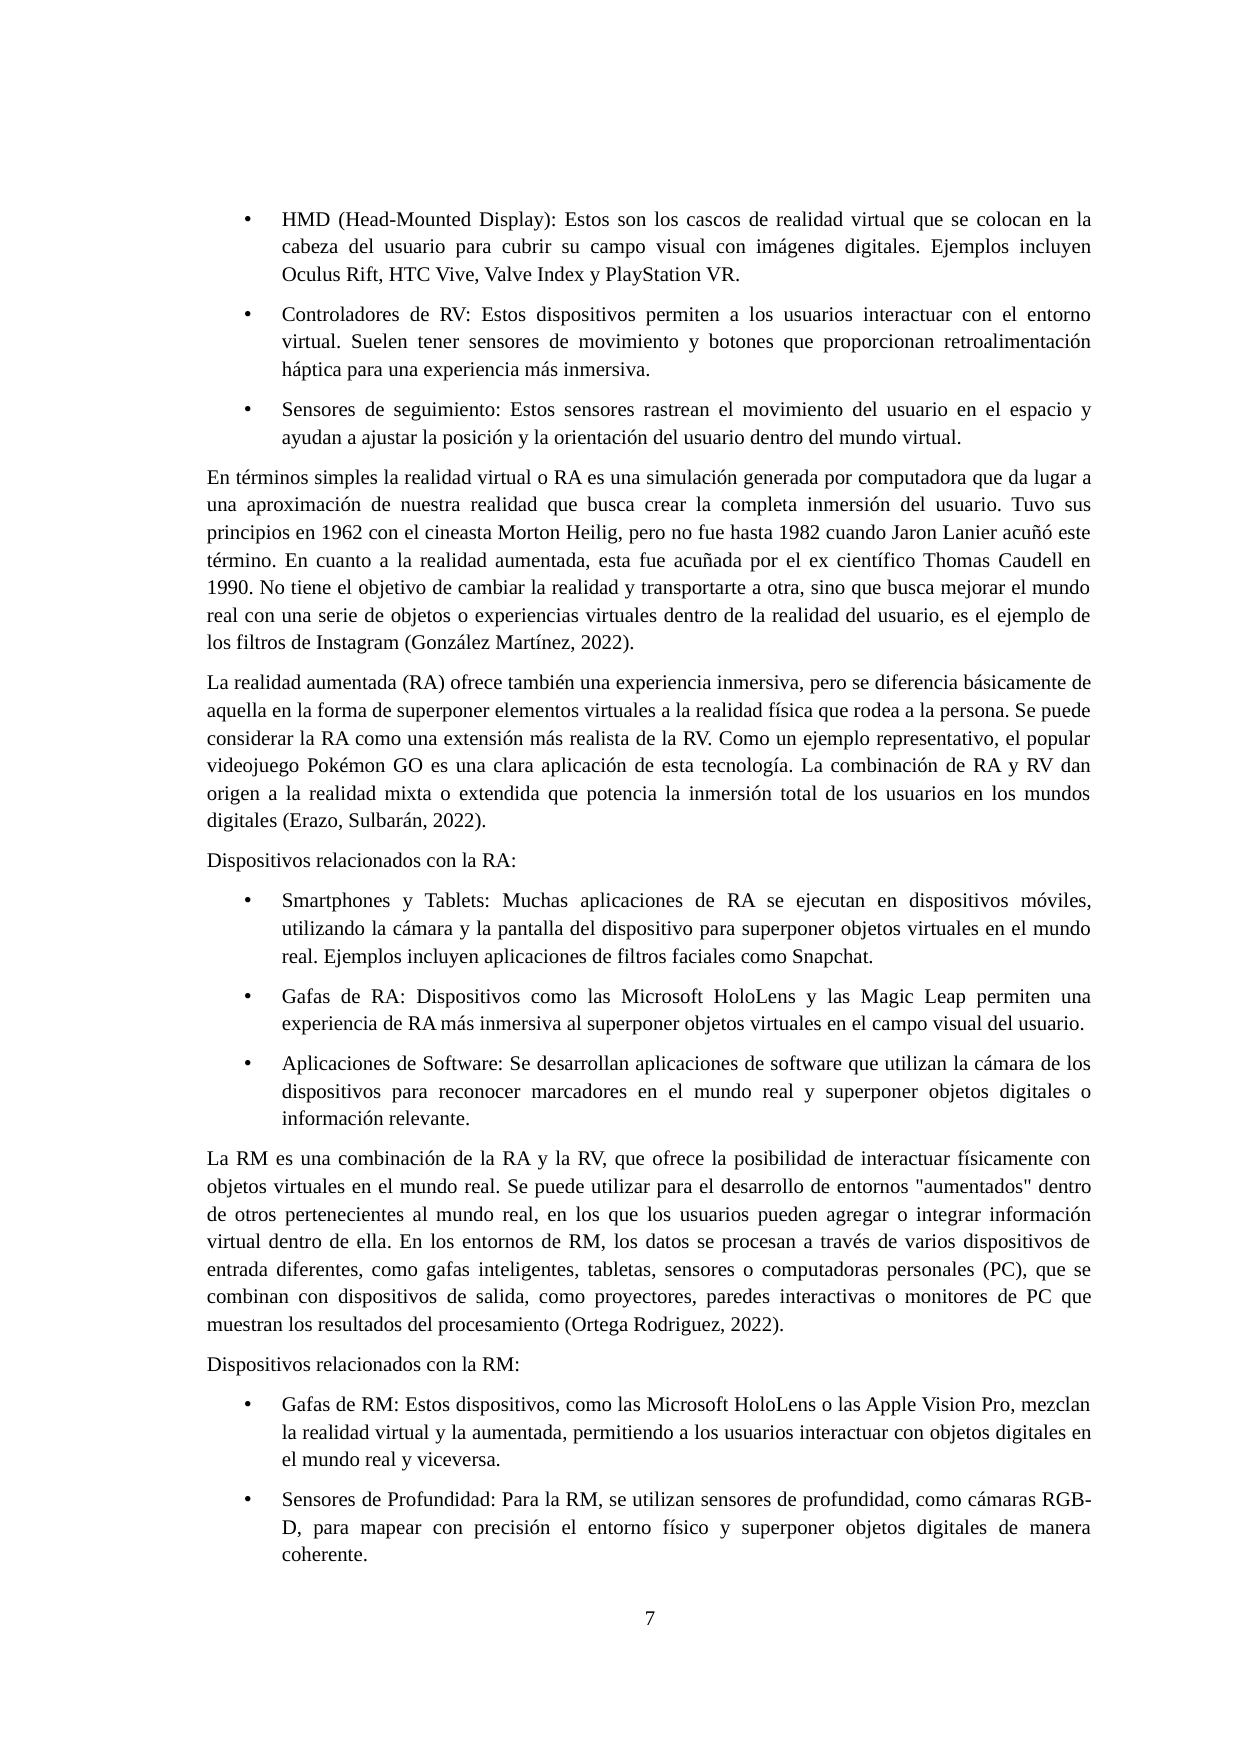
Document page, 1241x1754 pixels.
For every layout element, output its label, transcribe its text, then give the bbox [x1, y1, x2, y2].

list HMD (Head-Mounted Display): Estos son los cascos de realidad virtual que se colocan en la cabeza del usuario para cubrir su campo visual con imágenes digitales. Ejemplos incluyen Oculus Rift, HTC Vive, Valve Index y PlayStation VR. [244, 207, 1093, 286]
text En términos simples la realidad virtual o RA es una simulación generada por computadora que da lugar a una aproximación de nuestra realidad que busca crear la completa inmersión del usuario. Tuvo sus principios en 1962 con el cineasta Morton Heilig, pero no fue hasta 1982 cuando Jaron Lanier acuñó este término. En cuanto a la realidad aumentada, esta fue acuñada por el ex científico Thomas Caudell en 1990. No tiene el objetivo de cambiar la realidad y transportarte a otra, sino que busca mejorar el mundo real con una serie de objetos o experiencias virtuales dentro de la realidad del usuario, es el ejemplo de los filtros de Instagram (González Martínez, 2022). [207, 465, 1093, 654]
list Controladores de RV: Estos dispositivos permiten a los usuarios interactuar con el entorno virtual. Suelen tener sensores de movimiento y botones que proporcionan retroalimentación háptica para una experiencia más inmersiva. [244, 302, 1093, 381]
list Sensores de Profundidad: Para la RM, se utilizan sensores de profundidad, como cámaras RGB-D, para mapear con precisión el entorno físico y superponer objetos digitales de manera coherente. [244, 1487, 1093, 1566]
list Sensores de seguimiento: Estos sensores rastrean el movimiento del usuario en el espacio y ayudan a ajustar la posición y la orientación del usuario dentro del mundo virtual. [244, 397, 1093, 449]
list Aplicaciones de Software: Se desarrollan aplicaciones de software que utilizan la cámara de los dispositivos para reconocer marcadores en el mundo real y superponer objetos digitales o información relevante. [244, 1051, 1093, 1130]
list Smartphones y Tablets: Muchas aplicaciones de RA se ejecutan en dispositivos móviles, utilizando la cámara y la pantalla del dispositivo para superponer objetos virtuales en el mundo real. Ejemplos incluyen aplicaciones de filtros faciales como Snapchat. [244, 888, 1093, 968]
text Dispositivos relacionados con la RM: [207, 1352, 1093, 1376]
text Dispositivos relacionados con la RA: [207, 848, 1093, 872]
text La RM es una combinación de la RA y la RV, que ofrece la posibilidad de interactuar físicamente con objetos virtuales en el mundo real. Se puede utilizar para el desarrollo de entornos "aumentados" dentro de otros pertenecientes al mundo real, en los que los usuarios pueden agregar o integrar información virtual dentro de ella. En los entornos de RM, los datos se procesan a través de varios dispositivos de entrada diferentes, como gafas inteligentes, tabletas, sensores o computadoras personales (PC), que se combinan con dispositivos de salida, como proyectores, paredes interactivas o monitores de PC que muestran los resultados del procesamiento (Ortega Rodriguez, 2022). [207, 1146, 1093, 1336]
list Gafas de RM: Estos dispositivos, como las Microsoft HoloLens o las Apple Vision Pro, mezclan la realidad virtual y la aumentada, permitiendo a los usuarios interactuar con objetos digitales en el mundo real y viceversa. [244, 1392, 1093, 1471]
list Gafas de RA: Dispositivos como las Microsoft HoloLens y las Magic Leap permiten una experiencia de RA más inmersiva al superponer objetos virtuales en el campo visual del usuario. [244, 983, 1093, 1035]
text La realidad aumentada (RA) ofrece también una experiencia inmersiva, pero se diferencia básicamente de aquella en la forma de superponer elementos virtuales a la realidad física que rodea a la persona. Se puede considerar la RA como una extensión más realista de la RV. Como un ejemplo representativo, el popular videojuego Pokémon GO es una clara aplicación de esta tecnología. La combinación de RA y RV dan origen a la realidad mixta o extendida que potencia la inmersión total de los usuarios en los mundos digitales (Erazo, Sulbarán, 2022). [207, 670, 1093, 832]
